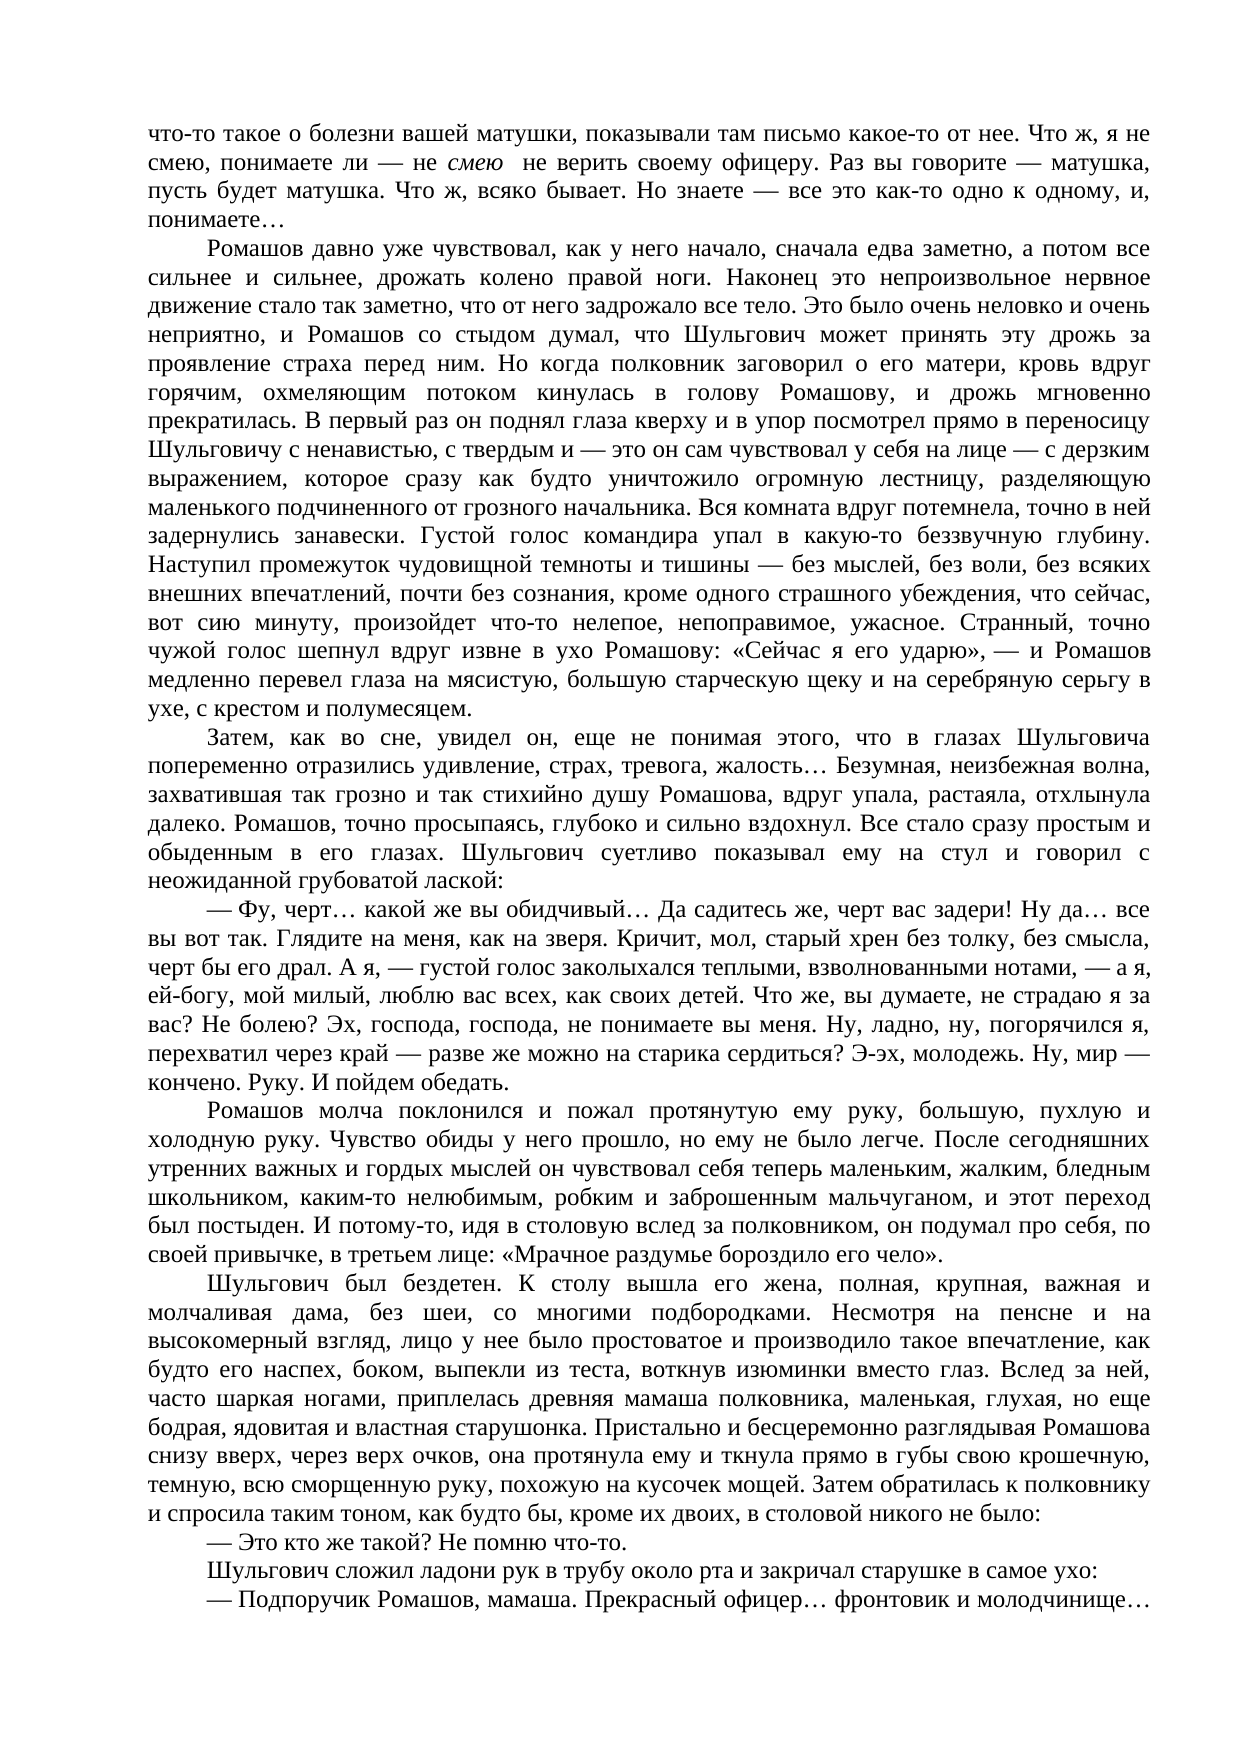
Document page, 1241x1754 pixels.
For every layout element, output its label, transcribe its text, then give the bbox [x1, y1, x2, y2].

text что-то такое о болезни вашей матушки, показывали там письмо какое-то от нее. Что ж, я не смею, понимаете ли — не смею не верить своему офицеру. Раз вы говорите — матушка, пусть будет матушка. Что ж, всяко бывает. Но знаете — все это как-то одно к одному, и, понимаете… [148, 118, 1152, 233]
text — Подпоручик Ромашов, мамаша. Прекрасный офицер… фронтовик и молодчинище… [148, 1584, 1152, 1613]
text Ромашов молча поклонился и пожал протянутую ему руку, большую, пухлую и холодную руку. Чувство обиды у него прошло, но ему не было легче. После сегодняшних утренних важных и гордых мыслей он чувствовал себя теперь маленьким, жалким, бледным школьником, каким-то нелюбимым, робким и заброшенным мальчуганом, и этот переход был постыден. И потому-то, идя в столовую вслед за полковником, он подумал про себя, по своей привычке, в третьем лице: «Мрачное раздумье бороздило его чело». [148, 1096, 1152, 1268]
text Ромашов давно уже чувствовал, как у него начало, сначала едва заметно, а потом все сильнее и сильнее, дрожать колено правой ноги. Наконец это непроизвольное нервное движение стало так заметно, что от него задрожало все тело. Это было очень неловко и очень неприятно, и Ромашов со стыдом думал, что Шульгович может принять эту дрожь за проявление страха перед ним. Но когда полковник заговорил о его матери, кровь вдруг горячим, охмеляющим потоком кинулась в голову Ромашову, и дрожь мгновенно прекратилась. В первый раз он поднял глаза кверху и в упор посмотрел прямо в переносицу Шульговичу с ненавистью, с твердым и — это он сам чувствовал у себя на лице — с дерзким выражением, которое сразу как будто уничтожило огромную лестницу, разделяющую маленького подчиненного от грозного начальника. Вся комната вдруг потемнела, точно в ней задернулись занавески. Густой голос командира упал в какую-то беззвучную глубину. Наступил промежуток чудовищной темноты и тишины — без мыслей, без воли, без всяких внешних впечатлений, почти без сознания, кроме одного страшного убеждения, что сейчас, вот сию минуту, произойдет что-то нелепое, непоправимое, ужасное. Странный, точно чужой голос шепнул вдруг извне в ухо Ромашову: «Сейчас я его ударю», — и Ромашов медленно перевел глаза на мясистую, большую старческую щеку и на серебряную серьгу в ухе, с крестом и полумесяцем. [148, 233, 1152, 722]
text Шульгович сложил ладони рук в трубу около рта и закричал старушке в самое ухо: [148, 1556, 1152, 1584]
text — Фу, черт… какой же вы обидчивый… Да садитесь же, черт вас задери! Ну да… все вы вот так. Глядите на меня, как на зверя. Кричит, мол, старый хрен без толку, без смысла, черт бы его драл. А я, — густой голос заколыхался теплыми, взволнованными нотами, — а я, ей-богу, мой милый, люблю вас всех, как своих детей. Что же, вы думаете, не страдаю я за вас? Не болею? Эх, господа, господа, не понимаете вы меня. Ну, ладно, ну, погорячился я, перехватил через край — разве же можно на старика сердиться? Э-эх, молодежь. Ну, мир — кончено. Руку. И пойдем обедать. [148, 894, 1152, 1096]
text Затем, как во сне, увидел он, еще не понимая этого, что в глазах Шульговича попеременно отразились удивление, страх, тревога, жалость… Безумная, неизбежная волна, захватившая так грозно и так стихийно душу Ромашова, вдруг упала, растаяла, отхлынула далеко. Ромашов, точно просыпаясь, глубоко и сильно вздохнул. Все стало сразу простым и обыденным в его глазах. Шульгович суетливо показывал ему на стул и говорил с неожиданной грубоватой лаской: [148, 722, 1152, 894]
text — Это кто же такой? Не помню что-то. [148, 1527, 1152, 1556]
text Шульгович был бездетен. К столу вышла его жена, полная, крупная, важная и молчаливая дама, без шеи, со многими подбородками. Несмотря на пенсне и на высокомерный взгляд, лицо у нее было простоватое и производило такое впечатление, как будто его наспех, боком, выпекли из теста, воткнув изюминки вместо глаз. Вслед за ней, часто шаркая ногами, приплелась древняя мамаша полковника, маленькая, глухая, но еще бодрая, ядовитая и властная старушонка. Пристально и бесцеремонно разглядывая Ромашова снизу вверх, через верх очков, она протянула ему и ткнула прямо в губы свою крошечную, темную, всю сморщенную руку, похожую на кусочек мощей. Затем обратилась к полковнику и спросила таким тоном, как будто бы, кроме их двоих, в столовой никого не было: [148, 1268, 1152, 1527]
